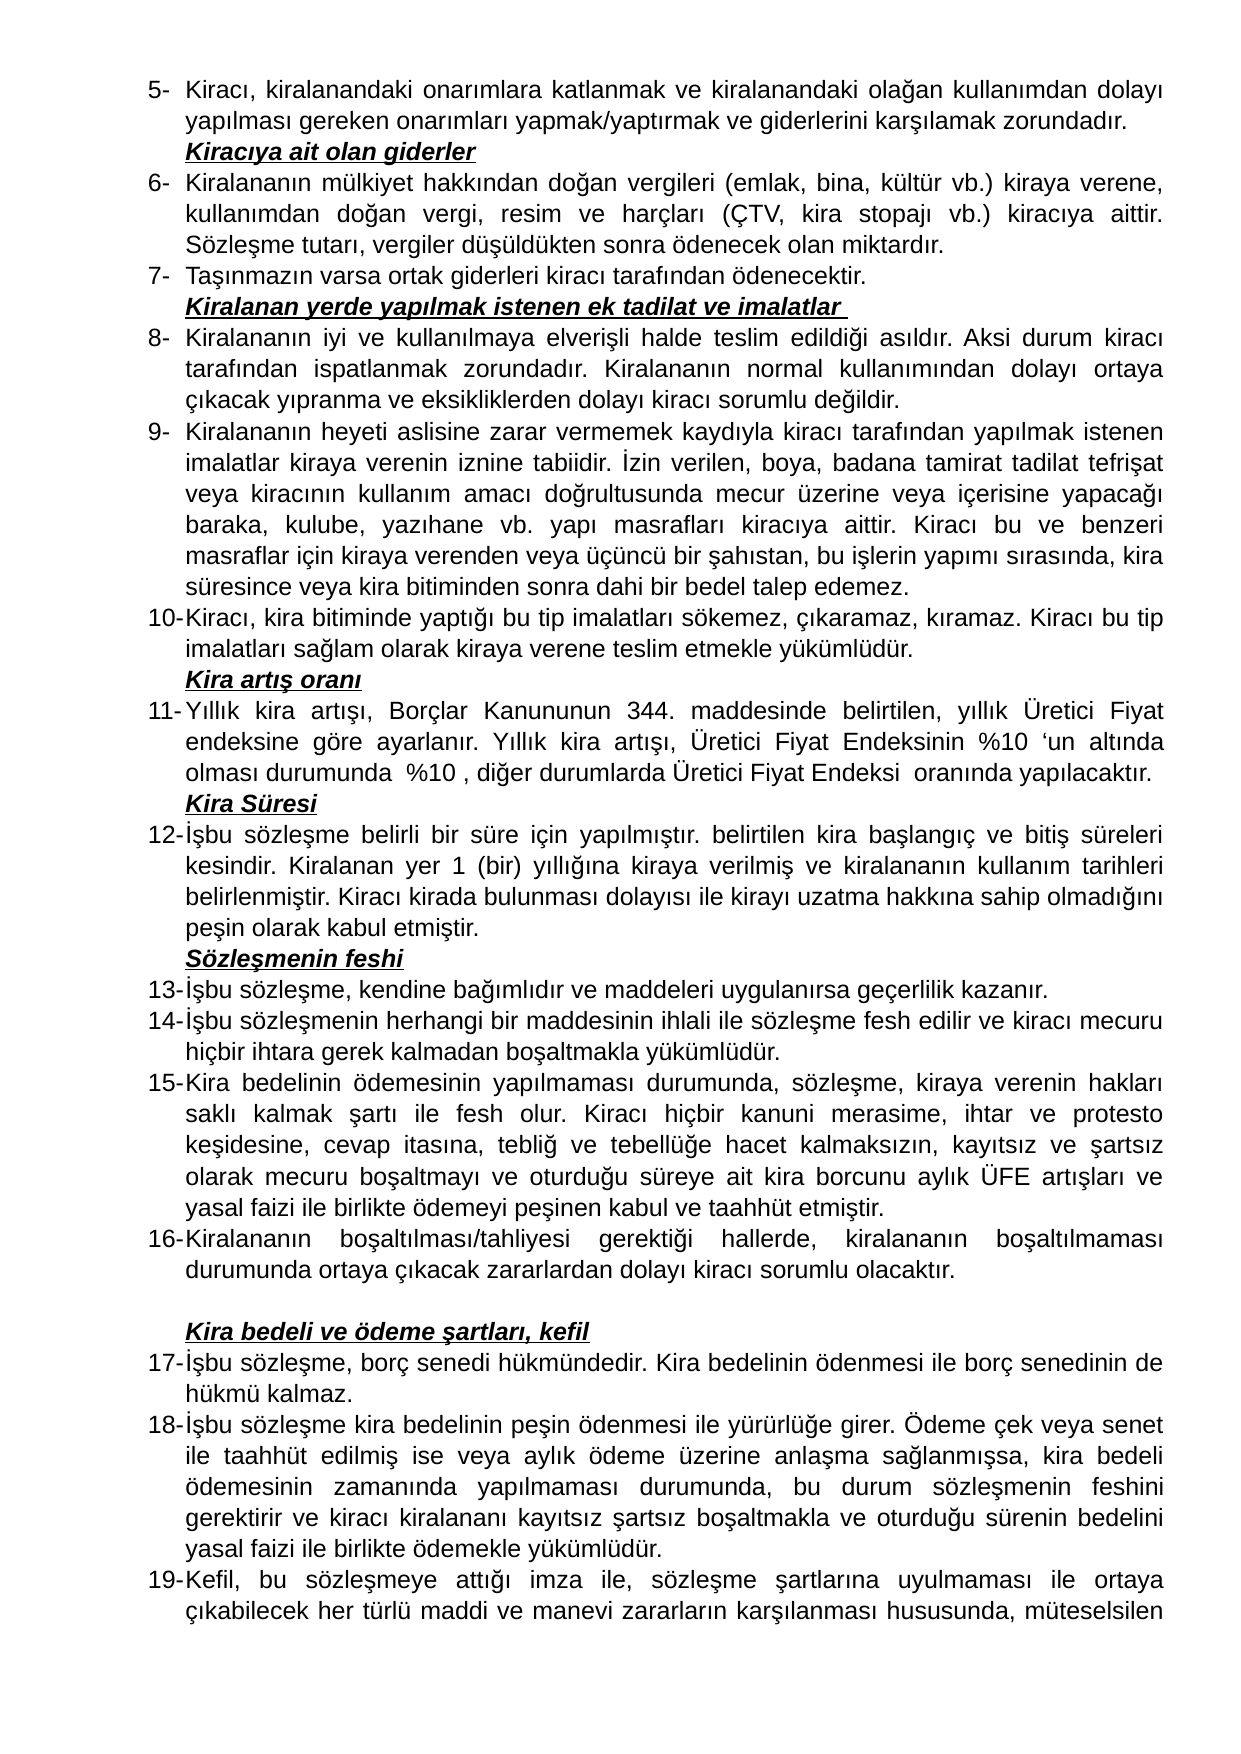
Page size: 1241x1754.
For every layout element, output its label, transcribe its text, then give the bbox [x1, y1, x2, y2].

list İşbu sözleşme, borç senedi hükmündedir. Kira bedelinin ödenmesi ile borç senedinin de hükmü kalmaz. [148, 1348, 1165, 1407]
list Kiralanan yerde yapılmak istenen ek tadilat ve imalatlar [148, 292, 1165, 321]
list Kira bedelinin ödemesinin yapılmaması durumunda, sözleşme, kiraya verenin hakları saklı kalmak şartı ile fesh olur. Kiracı hiçbir kanuni merasime, ihtar ve protesto keşidesine, cevap itasına, tebliğ ve tebellüğe hacet kalmaksızın, kayıtsız ve şartsız olarak mecuru boşaltmayı ve oturduğu süreye ait kira borcunu aylık ÜFE artışları ve yasal faizi ile birlikte ödemeyi peşinen kabul ve taahhüt etmiştir. [148, 1068, 1165, 1221]
list Kiracı, kira bitiminde yaptığı bu tip imalatları sökemez, çıkaramaz, kıramaz. Kiracı bu tip imalatları sağlam olarak kiraya verene teslim etmekle yükümlüdür. [148, 603, 1165, 662]
list Taşınmazın varsa ortak giderleri kiracı tarafından ödenecektir. [148, 261, 1165, 290]
list Yıllık kira artışı, Borçlar Kanununun 344. maddesinde belirtilen, yıllık Üretici Fiyat endeksine göre ayarlanır. Yıllık kira artışı, Üretici Fiyat Endeksinin %10 ‘un altında olması durumunda %10 , diğer durumlarda Üretici Fiyat Endeksi oranında yapılacaktır. [148, 696, 1165, 787]
list Kiralananın heyeti aslisine zarar vermemek kaydıyla kiracı tarafından yapılmak istenen imalatlar kiraya verenin iznine tabiidir. İzin verilen, boya, badana tamirat tadilat tefrişat veya kiracının kullanım amacı doğrultusunda mecur üzerine veya içerisine yapacağı baraka, kulube, yazıhane vb. yapı masrafları kiracıya aittir. Kiracı bu ve benzeri masraflar için kiraya verenden veya üçüncü bir şahıstan, bu işlerin yapımı sırasında, kira süresince veya kira bitiminden sonra dahi bir bedel talep edemez. [148, 416, 1165, 600]
list İşbu sözleşmenin herhangi bir maddesinin ihlali ile sözleşme fesh edilir ve kiracı mecuru hiçbir ihtara gerek kalmadan boşaltmakla yükümlüdür. [148, 1006, 1165, 1066]
list Kiracı, kiralanandaki onarımlara katlanmak ve kiralanandaki olağan kullanımdan dolayı yapılması gereken onarımları yapmak/yaptırmak ve giderlerini karşılamak zorundadır. [148, 75, 1165, 135]
list Sözleşmenin feshi [148, 944, 1165, 973]
list İşbu sözleşme belirli bir süre için yapılmıştır. belirtilen kira başlangıç ve bitiş süreleri kesindir. Kiralanan yer 1 (bir) yıllığına kiraya verilmiş ve kiralananın kullanım tarihleri belirlenmiştir. Kiracı kirada bulunması dolayısı ile kirayı uzatma hakkına sahip olmadığını peşin olarak kabul etmiştir. [148, 820, 1165, 942]
list İşbu sözleşme, kendine bağımlıdır ve maddeleri uygulanırsa geçerlilik kazanır. [148, 975, 1165, 1004]
list Kiralananın iyi ve kullanılmaya elverişli halde teslim edildiği asıldır. Aksi durum kiracı tarafından ispatlanmak zorundadır. Kiralananın normal kullanımından dolayı ortaya çıkacak yıpranma ve eksikliklerden dolayı kiracı sorumlu değildir. [148, 323, 1165, 414]
list İşbu sözleşme kira bedelinin peşin ödenmesi ile yürürlüğe girer. Ödeme çek veya senet ile taahhüt edilmiş ise veya aylık ödeme üzerine anlaşma sağlanmışsa, kira bedeli ödemesinin zamanında yapılmaması durumunda, bu durum sözleşmenin feshini gerektirir ve kiracı kiralananı kayıtsız şartsız boşaltmakla ve oturduğu sürenin bedelini yasal faizi ile birlikte ödemekle yükümlüdür. [148, 1410, 1165, 1563]
list Kira Süresi [148, 789, 1165, 818]
list Kira artış oranı [148, 665, 1165, 693]
list Kefil, bu sözleşmeye attığı imza ile, sözleşme şartlarına uyulmaması ile ortaya çıkabilecek her türlü maddi ve manevi zararların karşılanması hususunda, müteselsilen [148, 1565, 1165, 1625]
list Kiralananın mülkiyet hakkından doğan vergileri (emlak, bina, kültür vb.) kiraya verene, kullanımdan doğan vergi, resim ve harçları (ÇTV, kira stopajı vb.) kiracıya aittir. Sözleşme tutarı, vergiler düşüldükten sonra ödenecek olan miktardır. [148, 168, 1165, 259]
list Kira bedeli ve ödeme şartları, kefil [148, 1317, 1165, 1345]
list Kiracıya ait olan giderler [148, 137, 1165, 166]
list Kiralananın boşaltılması/tahliyesi gerektiği hallerde, kiralananın boşaltılmaması durumunda ortaya çıkacak zararlardan dolayı kiracı sorumlu olacaktır. [148, 1223, 1165, 1283]
